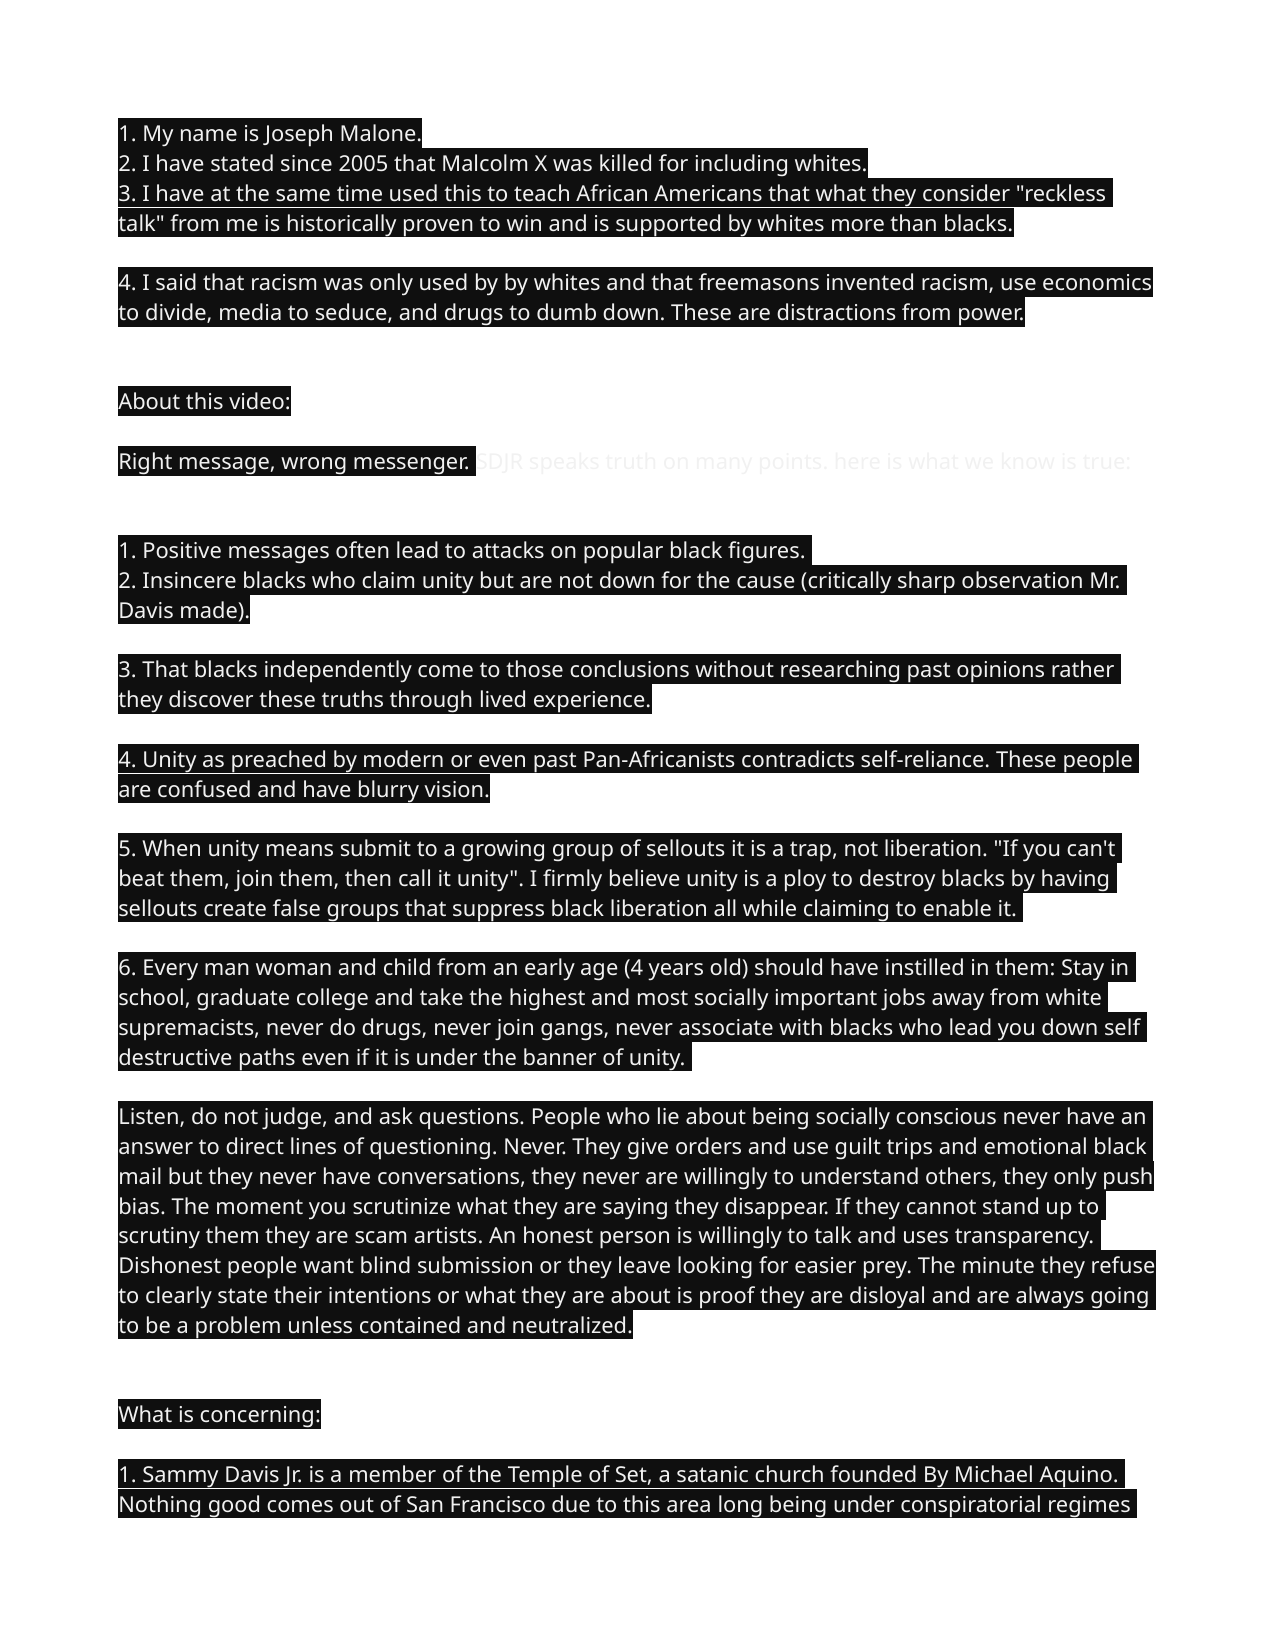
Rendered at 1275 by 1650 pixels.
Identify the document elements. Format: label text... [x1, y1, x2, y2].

text What is concerning: [118, 1399, 1157, 1429]
text 2. I have stated since 2005 that Malcolm X was killed for including whites. [118, 148, 1157, 178]
text 1. Sammy Davis Jr. is a member of the Temple of Set, a satanic church founded By Michael Aquino. Nothing good comes out of San Francisco due to this area long being under conspiratorial regimes [118, 1459, 1157, 1518]
text 2. Insincere blacks who claim unity but are not down for the cause (critically sharp observation Mr. Davis made). [118, 565, 1157, 624]
text 5. When unity means submit to a growing group of sellouts it is a trap, not liberation. "If you can't beat them, join them, then call it unity". I firmly believe unity is a ploy to destroy blacks by having sellouts create false groups that suppress black liberation all while claiming to enable it. [118, 833, 1157, 922]
text 1. My name is Joseph Malone. [118, 118, 1157, 148]
text 1. Positive messages often lead to attacks on popular black figures. [118, 535, 1157, 565]
text 6. Every man woman and child from an early age (4 years old) should have instilled in them: Stay in school, graduate college and take the highest and most socially important jobs away from white supremacists, never do drugs, never join gangs, never associate with blacks who lead you down self destructive paths even if it is under the banner of unity. [118, 952, 1157, 1071]
text 4. I said that racism was only used by by whites and that freemasons invented racism, use economics to divide, media to seduce, and drugs to dumb down. These are distractions from power. [118, 267, 1157, 327]
text Listen, do not judge, and ask questions. People who lie about being socially conscious never have an answer to direct lines of questioning. Never. They give orders and use guilt trips and emotional black mail but they never have conversations, they never are willingly to understand others, they only push bias. The moment you scrutinize what they are saying they disappear. If they cannot stand up to scrutiny them they are scam artists. An honest person is willingly to talk and uses transparency. Dishonest people want blind submission or they leave looking for easier prey. The minute they refuse to clearly state their intentions or what they are about is proof they are disloyal and are always going to be a problem unless contained and neutralized. [118, 1101, 1157, 1339]
text 3. I have at the same time used this to teach African Americans that what they consider "reckless talk" from me is historically proven to win and is supported by whites more than blacks. [118, 178, 1157, 237]
text 4. Unity as preached by modern or even past Pan-Africanists contradicts self-reliance. These people are confused and have blurry vision. [118, 744, 1157, 803]
text Right message, wrong messenger. SDJR speaks truth on many points. here is what we know is true: [118, 446, 1157, 476]
text About this video: [118, 386, 1157, 416]
text 3. That blacks independently come to those conclusions without researching past opinions rather they discover these truths through lived experience. [118, 654, 1157, 714]
